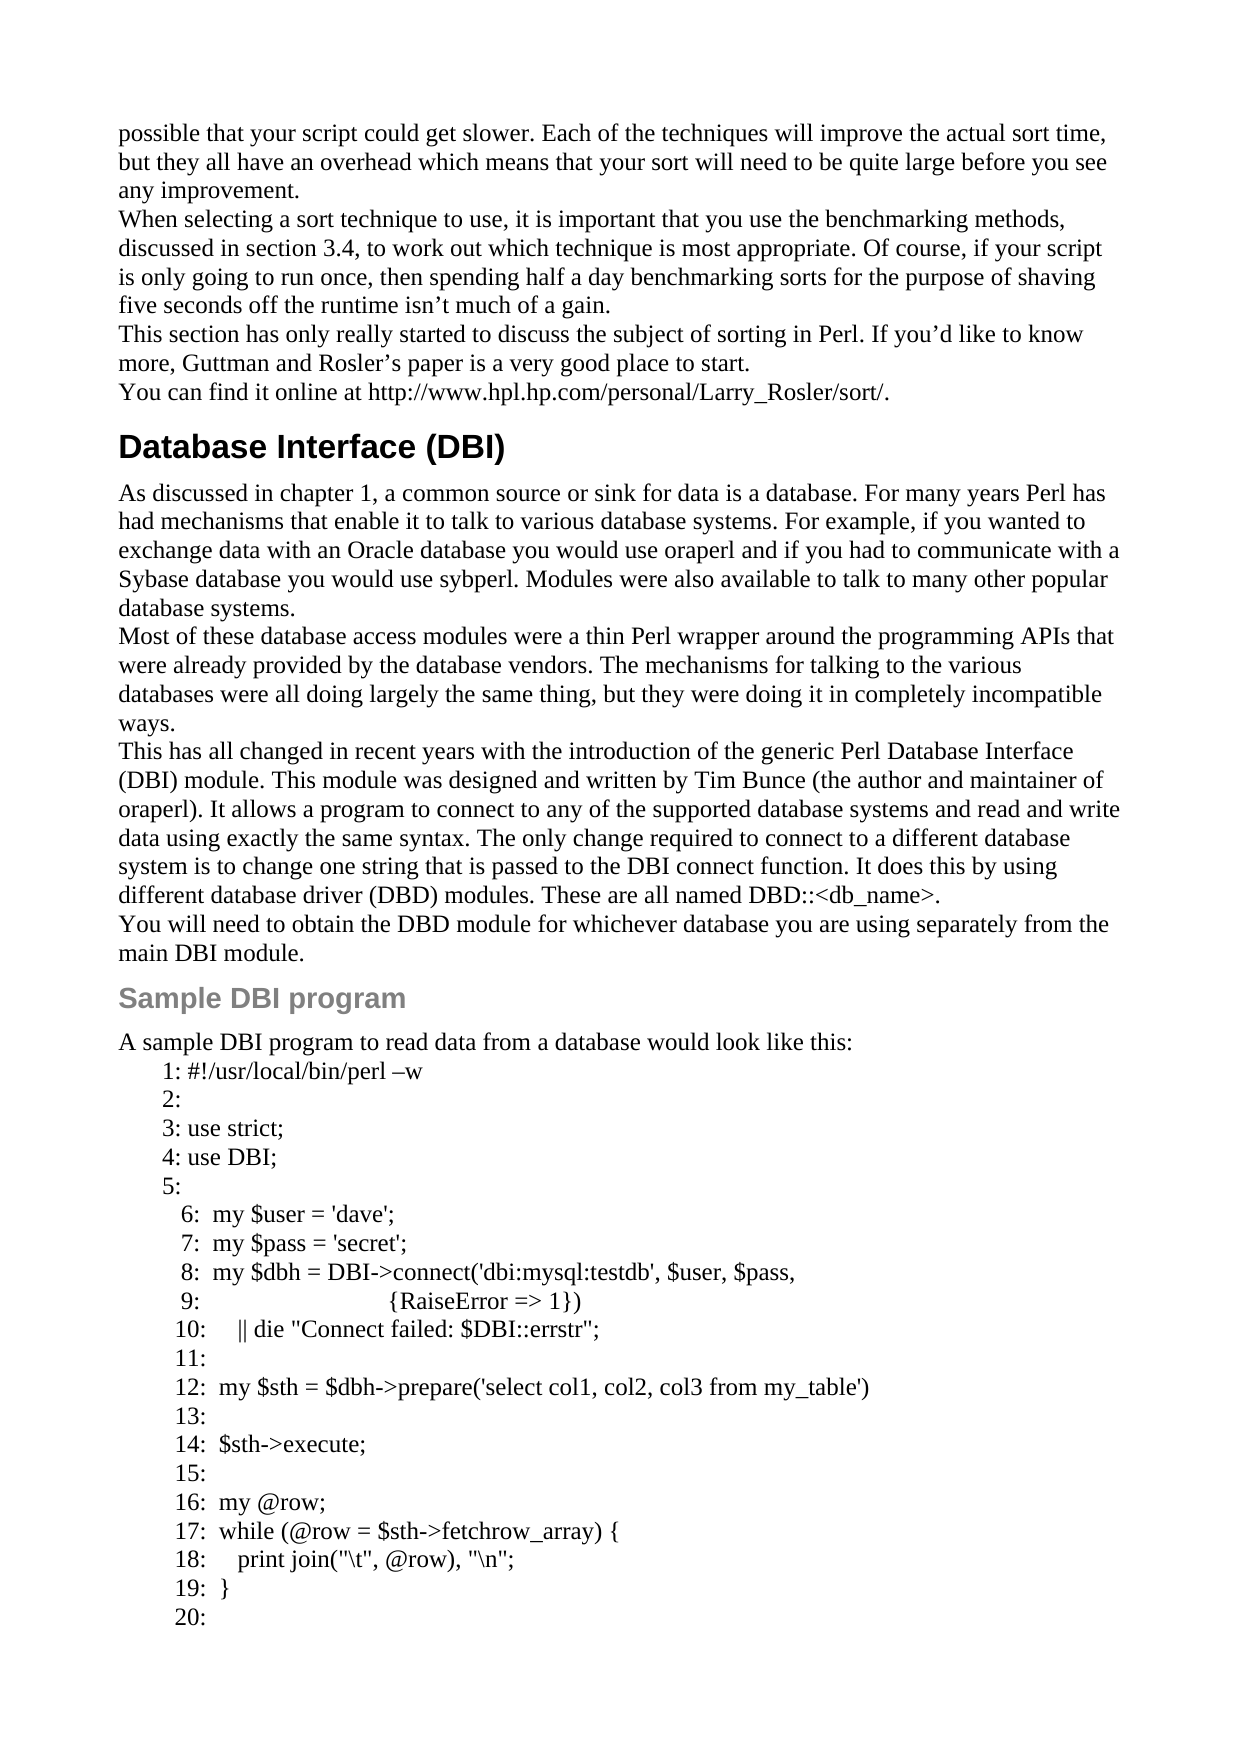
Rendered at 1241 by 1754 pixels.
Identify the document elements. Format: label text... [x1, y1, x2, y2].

text As discussed in chapter 1, a common source or sink for data is a database. For many years Perl has had mechanisms that enable it to talk to various database systems. For example, if you wanted to exchange data with an Oracle database you would use oraperl and if you had to communicate with a Sybase database you would use sybperl. Modules were also available to talk to many other popular database systems. [118, 478, 1122, 621]
text 16: my @row; [118, 1487, 1122, 1516]
text 7: my $pass = 'secret'; [118, 1228, 1122, 1257]
text 18: print join("\t", @row), "\n"; [118, 1544, 1122, 1573]
text 11: [118, 1343, 1122, 1372]
text 17: while (@row = $sth->fetchrow_array) { [118, 1516, 1122, 1544]
text This section has only really started to discuss the subject of sorting in Perl. If you’d like to know more, Guttman and Rosler’s paper is a very good place to start. [118, 319, 1122, 377]
text 12: my $sth = $dbh->prepare('select col1, col2, col3 from my_table') [118, 1372, 1122, 1401]
text 19: } [118, 1573, 1122, 1602]
text 8: my $dbh = DBI->connect('dbi:mysql:testdb', $user, $pass, [118, 1257, 1122, 1286]
text 5: [118, 1171, 1122, 1199]
text This has all changed in recent years with the introduction of the generic Perl Database Interface (DBI) module. This module was designed and written by Tim Bunce (the author and maintainer of oraperl). It allows a program to connect to any of the supported database systems and read and write data using exactly the same syntax. The only change required to connect to a different database system is to change one string that is passed to the DBI connect function. It does this by using different database driver (DBD) modules. These are all named DBD::<db_name>. [118, 736, 1122, 909]
text You can find it online at http://www.hpl.hp.com/personal/Larry_Rosler/sort/. [118, 377, 1122, 406]
subtitle Sample DBI program [118, 981, 1122, 1014]
text A sample DBI program to read data from a database would look like this: [118, 1027, 1122, 1056]
text 2: [118, 1084, 1122, 1113]
text 3: use strict; [118, 1113, 1122, 1142]
text When selecting a sort technique to use, it is important that you use the benchmarking methods, discussed in section 3.4, to work out which technique is most appropriate. Of course, if your script is only going to run once, then spending half a day benchmarking sorts for the purpose of shaving five seconds off the runtime isn’t much of a gain. [118, 204, 1122, 319]
text You will need to obtain the DBD module for whichever database you are using separately from the main DBI module. [118, 909, 1122, 966]
text 20: [118, 1602, 1122, 1631]
text 14: $sth->execute; [118, 1429, 1122, 1458]
text 4: use DBI; [118, 1142, 1122, 1171]
text 6: my $user = 'dave'; [118, 1199, 1122, 1228]
text 15: [118, 1458, 1122, 1487]
text 10: || die "Connect failed: $DBI::errstr"; [118, 1314, 1122, 1343]
text Most of these database access modules were a thin Perl wrapper around the programming APIs that were already provided by the database vendors. The mechanisms for talking to the various databases were all doing largely the same thing, but they were doing it in completely incompatible ways. [118, 621, 1122, 736]
subtitle Database Interface (DBI) [118, 426, 1122, 465]
text possible that your script could get slower. Each of the techniques will improve the actual sort time, but they all have an overhead which means that your sort will need to be quite large before you see any improvement. [118, 118, 1122, 204]
text 13: [118, 1401, 1122, 1429]
text 1: #!/usr/local/bin/perl –w [118, 1056, 1122, 1084]
text 9: {RaiseError => 1}) [118, 1286, 1122, 1314]
